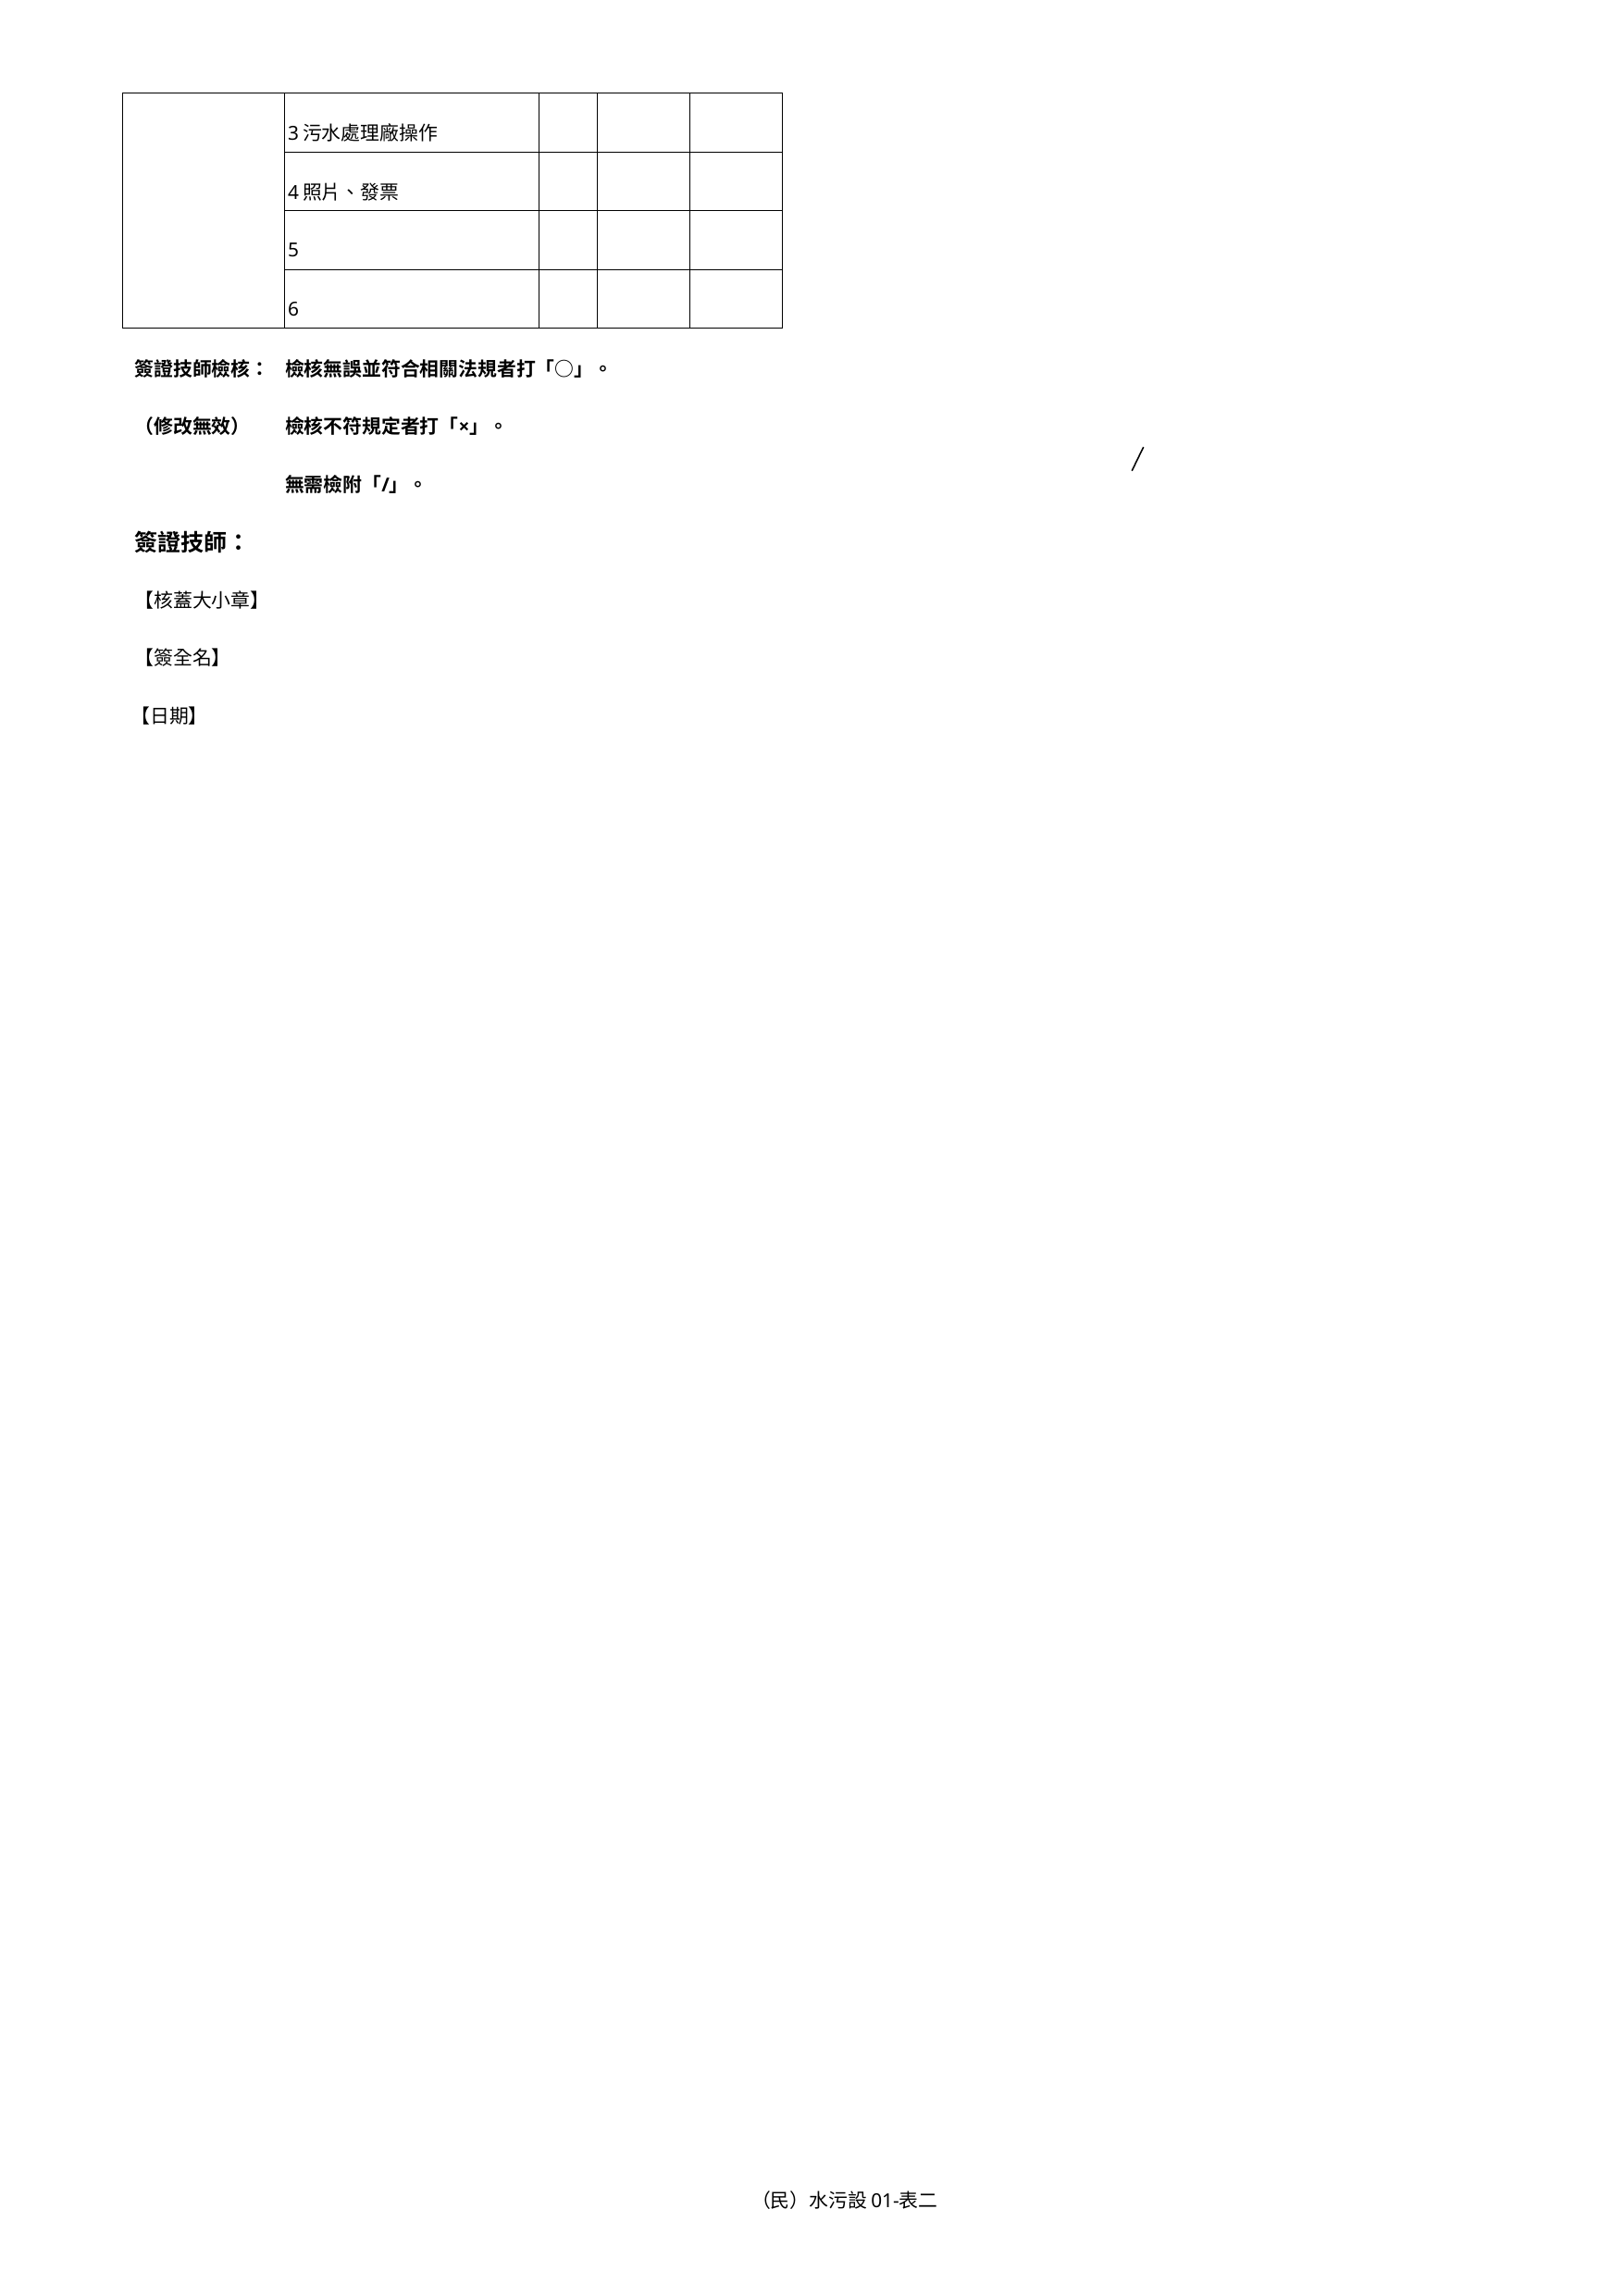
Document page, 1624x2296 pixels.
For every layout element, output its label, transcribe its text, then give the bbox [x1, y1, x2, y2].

table_cell [598, 93, 689, 152]
table_cell [690, 270, 782, 328]
table_cell 5 [285, 211, 539, 269]
table_cell 6 [285, 270, 539, 328]
table_cell [690, 93, 782, 152]
table_cell 檢核不符規定者打「×」。 [273, 387, 782, 444]
table_cell 簽證技師： 【核蓋大小章】 【簽全名】 【日期】 [123, 503, 782, 791]
table_cell [539, 93, 597, 152]
table_cell [598, 153, 689, 210]
table_cell [539, 270, 597, 328]
table_cell [539, 211, 597, 269]
table_cell [123, 444, 273, 503]
table_cell [598, 211, 689, 269]
table_cell [539, 153, 597, 210]
table_cell [690, 211, 782, 269]
table_cell 簽證技師檢核： [123, 329, 273, 387]
table_cell 檢核無誤並符合相關法規者打「○」。 [273, 329, 782, 387]
table_cell 3污水處理廠操作 [285, 93, 539, 152]
table_cell 無需檢附「/」。 [273, 444, 782, 503]
table_cell [690, 153, 782, 210]
table_cell [123, 93, 284, 328]
table_cell （修改無效） [123, 387, 273, 444]
table_cell 4照片、發票 [285, 153, 539, 210]
table_cell [598, 270, 689, 328]
